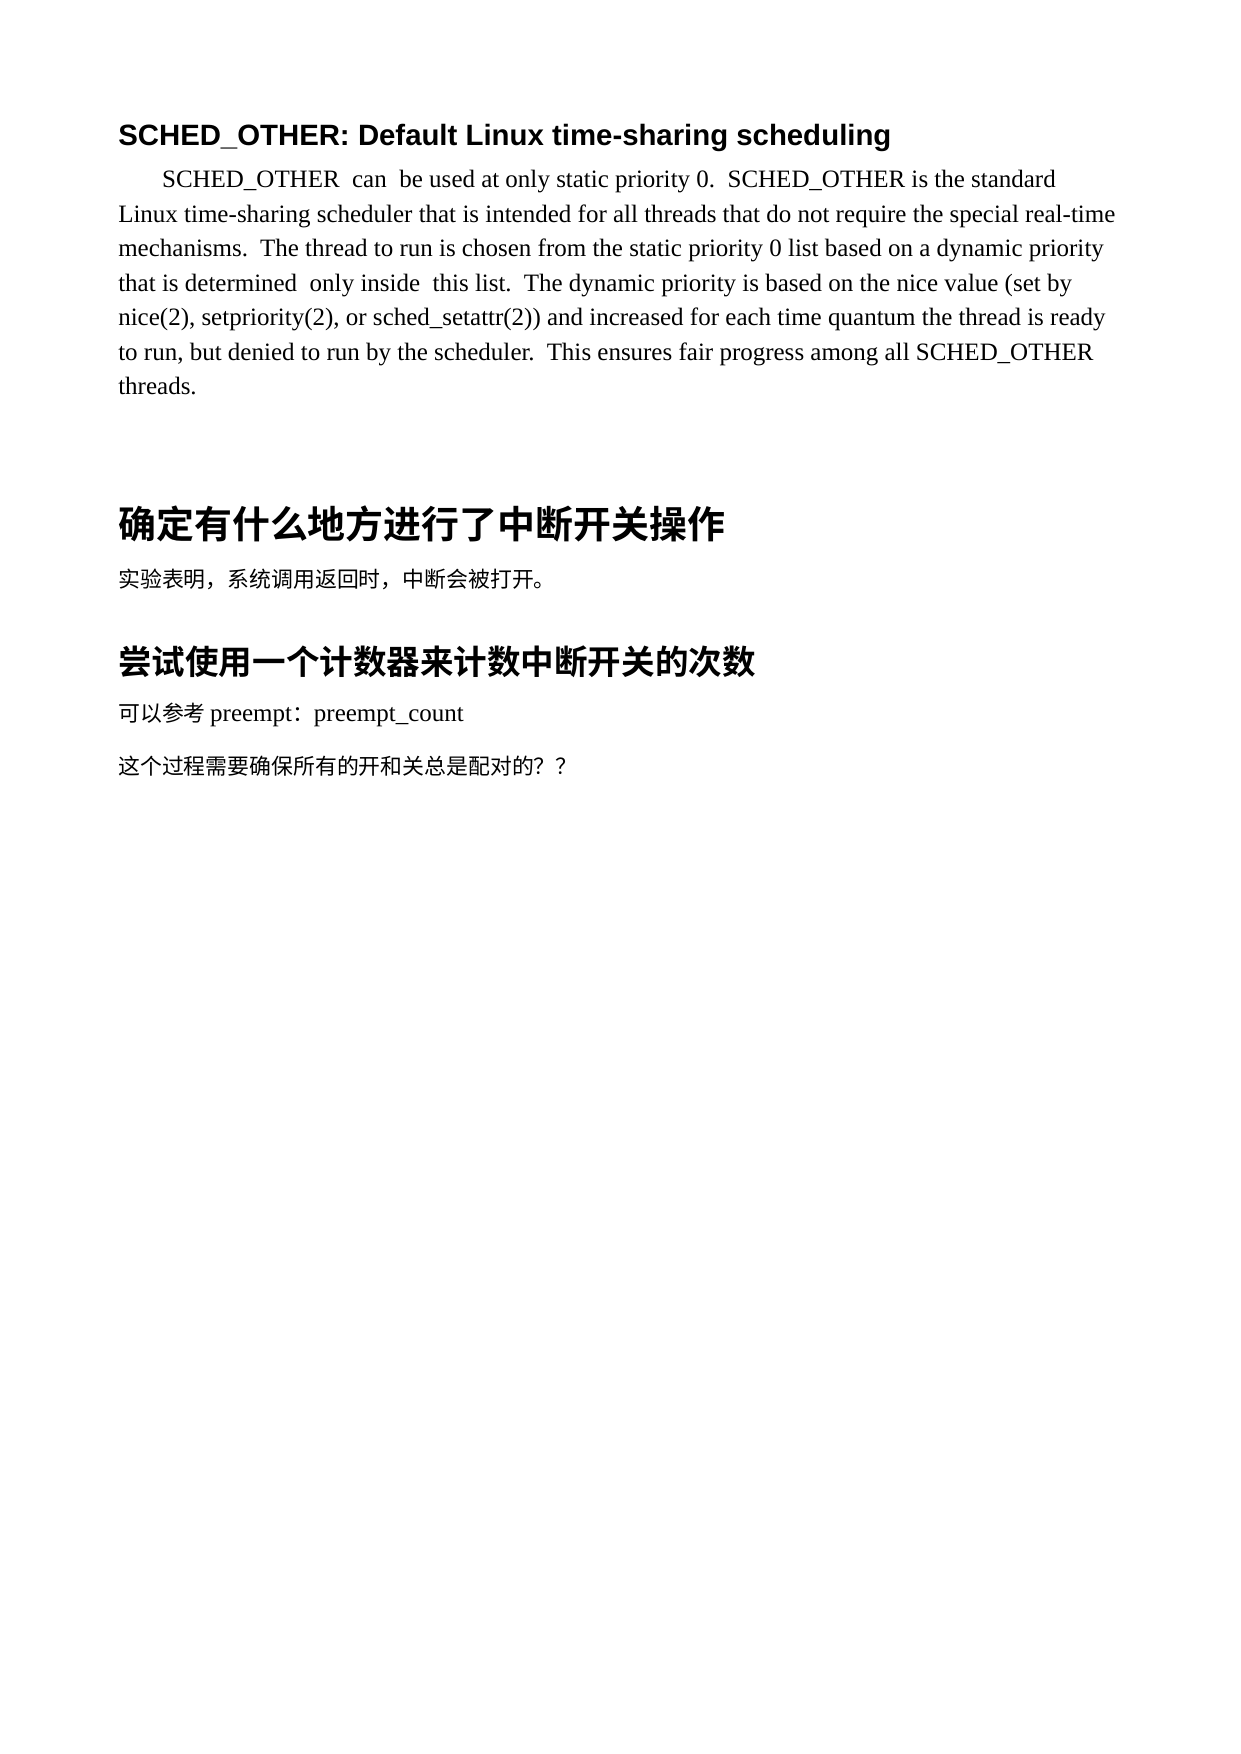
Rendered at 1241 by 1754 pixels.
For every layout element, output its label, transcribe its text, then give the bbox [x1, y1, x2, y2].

text 可以参考preempt：preempt_count [118, 696, 1122, 728]
text 这个过程需要确保所有的开和关总是配对的？？ [118, 749, 1122, 780]
subtitle 尝试使用一个计数器来计数中断开关的次数 [118, 635, 1122, 684]
text 实验表明，系统调用返回时，中断会被打开。 [118, 562, 1122, 593]
text SCHED_OTHER can be used at only static priority 0. SCHED_OTHER is the standard Linux time-sharing scheduler that is intended for all threads that do not require the special real-time mechanisms. The thread to run is chosen from the static priority 0 list based on a dynamic priority that is determined only inside this list. The dynamic priority is based on the nice value (set by nice(2), setpriority(2), or sched_setattr(2)) and increased for each time quantum the thread is ready to run, but denied to run by the scheduler. This ensures fair progress among all SCHED_OTHER threads. [118, 164, 1122, 400]
subtitle 确定有什么地方进行了中断开关操作 [118, 494, 1122, 549]
subtitle SCHED_OTHER: Default Linux time-sharing scheduling [118, 118, 1122, 152]
